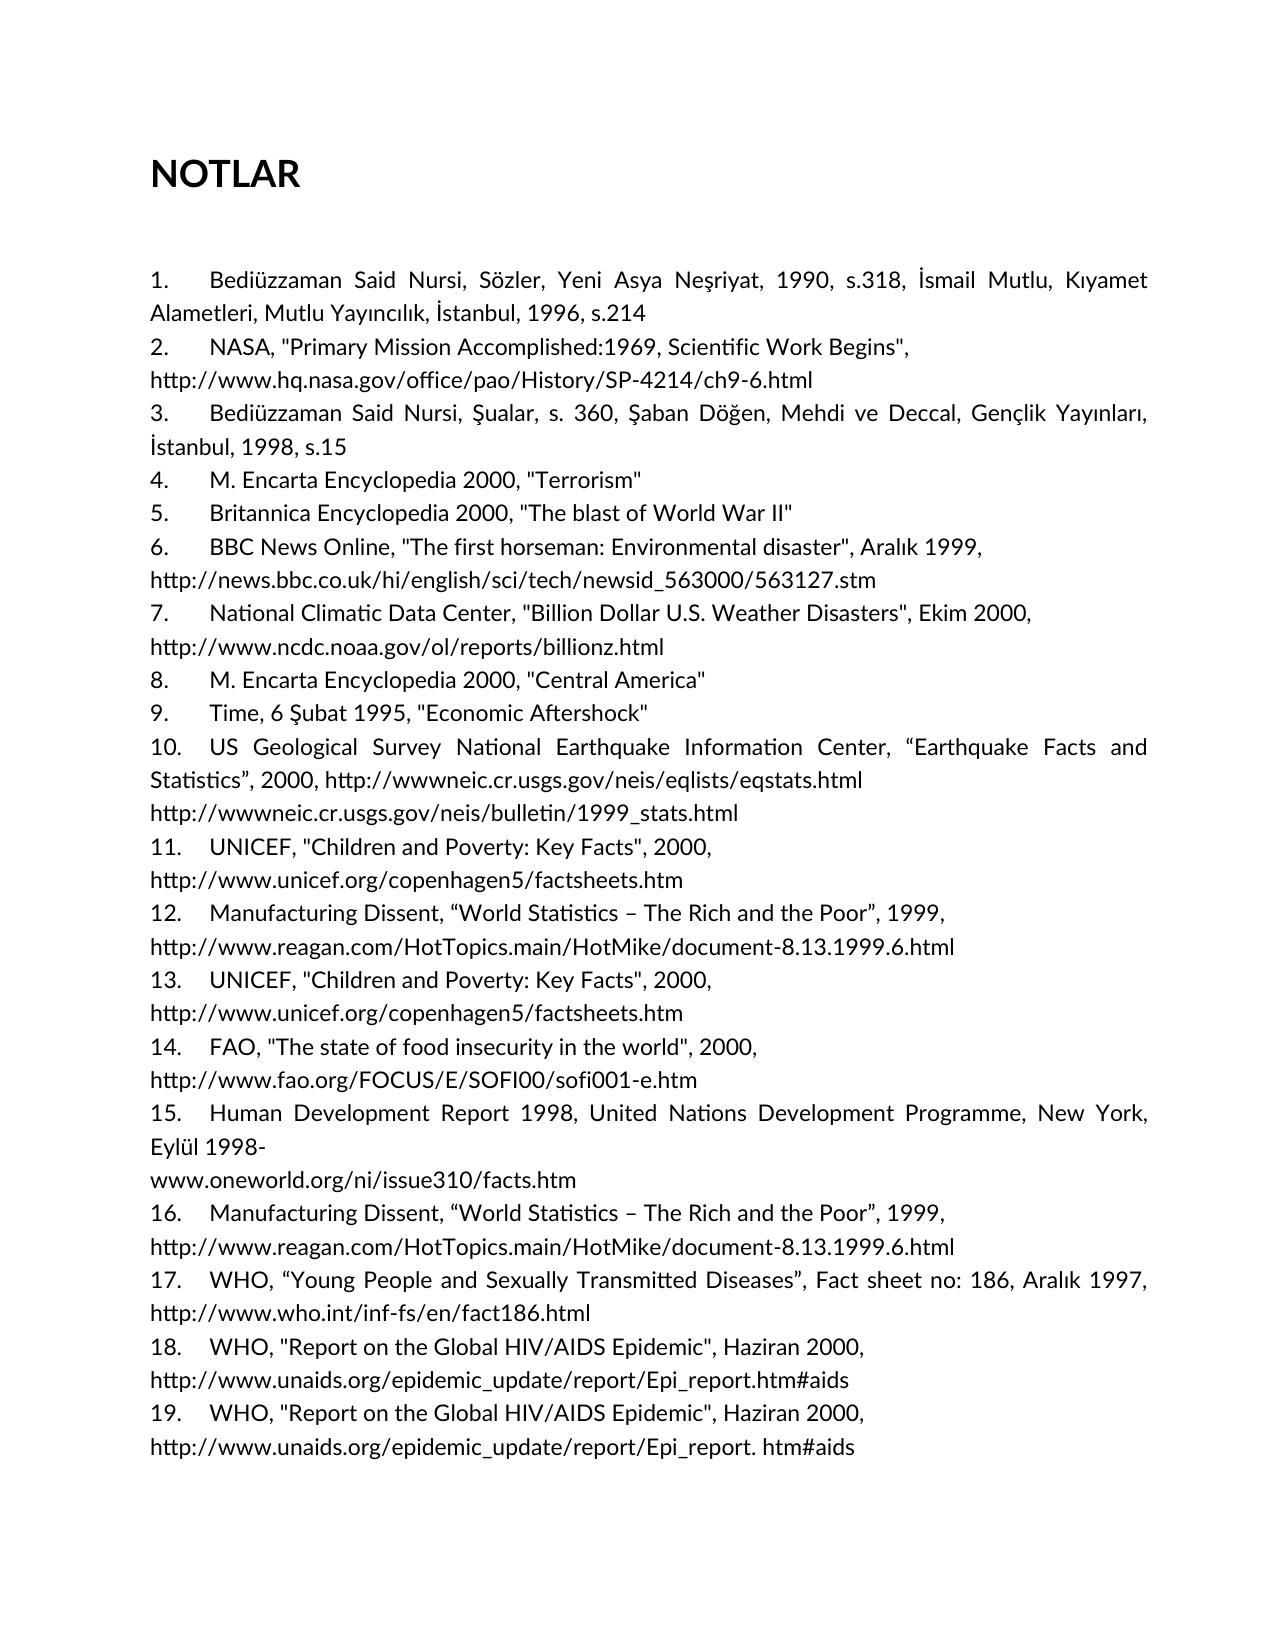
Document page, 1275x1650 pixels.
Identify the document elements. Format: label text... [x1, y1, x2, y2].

text http://www.reagan.com/HotTopics.main/HotMike/document-8.13.1999.6.html [150, 1228, 1149, 1262]
text 17. WHO, “Young People and Sexually Transmitted Diseases”, Fact sheet no: 186, Aralık 1997, http://www.who.int/inf-fs/en/fact186.html [150, 1262, 1149, 1328]
text 2. NASA, "Primary Mission Accomplished:1969, Scientific Work Begins", [150, 328, 1149, 362]
text www.oneworld.org/ni/issue310/facts.htm [150, 1162, 1149, 1195]
text 16. Manufacturing Dissent, “World Statistics – The Rich and the Poor”, 1999, [150, 1195, 1149, 1228]
text 11. UNICEF, "Children and Poverty: Key Facts", 2000, [150, 828, 1149, 862]
text http://www.reagan.com/HotTopics.main/HotMike/document-8.13.1999.6.html [150, 928, 1149, 962]
subtitle Notlar [150, 150, 1149, 195]
text http://www.ncdc.noaa.gov/ol/reports/billionz.html [150, 628, 1149, 662]
text http://news.bbc.co.uk/hi/english/sci/tech/newsid_563000/563127.stm [150, 562, 1149, 595]
text 14. FAO, "The state of food insecurity in the world", 2000, [150, 1028, 1149, 1062]
text 1. Bediüzzaman Said Nursi, Sözler, Yeni Asya Neşriyat, 1990, s.318, İsmail Mutlu, Kıyamet Alametleri, Mutlu Yayıncılık, İstanbul, 1996, s.214 [150, 262, 1149, 328]
text http://www.hq.nasa.gov/office/pao/History/SP-4214/ch9-6.html [150, 362, 1149, 395]
text 9. Time, 6 Şubat 1995, "Economic Aftershock" [150, 695, 1149, 728]
text 4. M. Encarta Encyclopedia 2000, "Terrorism" [150, 462, 1149, 495]
text http://www.unaids.org/epidemic_update/report/Epi_report.htm#aids [150, 1362, 1149, 1395]
text http://www.fao.org/FOCUS/E/SOFI00/sofi001-e.htm [150, 1062, 1149, 1095]
text http://www.unicef.org/copenhagen5/factsheets.htm [150, 995, 1149, 1028]
text 3. Bediüzzaman Said Nursi, Şualar, s. 360, Şaban Döğen, Mehdi ve Deccal, Gençlik Yayınları, İstanbul, 1998, s.15 [150, 395, 1149, 462]
text 10. US Geological Survey National Earthquake Information Center, “Earthquake Facts and Statistics”, 2000, http://wwwneic.cr.usgs.gov/neis/eqlists/eqstats.html [150, 728, 1149, 795]
text 8. M. Encarta Encyclopedia 2000, "Central America" [150, 662, 1149, 695]
text 7. National Climatic Data Center, "Billion Dollar U.S. Weather Disasters", Ekim 2000, [150, 595, 1149, 628]
text 6. BBC News Online, "The first horseman: Environmental disaster", Aralık 1999, [150, 528, 1149, 562]
text http://www.unicef.org/copenhagen5/factsheets.htm [150, 862, 1149, 895]
text 15. Human Development Report 1998, United Nations Development Programme, New York, Eylül 1998- [150, 1095, 1149, 1162]
text 12. Manufacturing Dissent, “World Statistics – The Rich and the Poor”, 1999, [150, 895, 1149, 928]
text 13. UNICEF, "Children and Poverty: Key Facts", 2000, [150, 962, 1149, 995]
text 19. WHO, "Report on the Global HIV/AIDS Epidemic", Haziran 2000, [150, 1395, 1149, 1428]
text http://www.unaids.org/epidemic_update/report/Epi_report. htm#aids [150, 1428, 1149, 1462]
text http://wwwneic.cr.usgs.gov/neis/bulletin/1999_stats.html [150, 795, 1149, 828]
text 18. WHO, "Report on the Global HIV/AIDS Epidemic", Haziran 2000, [150, 1328, 1149, 1362]
text 5. Britannica Encyclopedia 2000, "The blast of World War II" [150, 495, 1149, 528]
